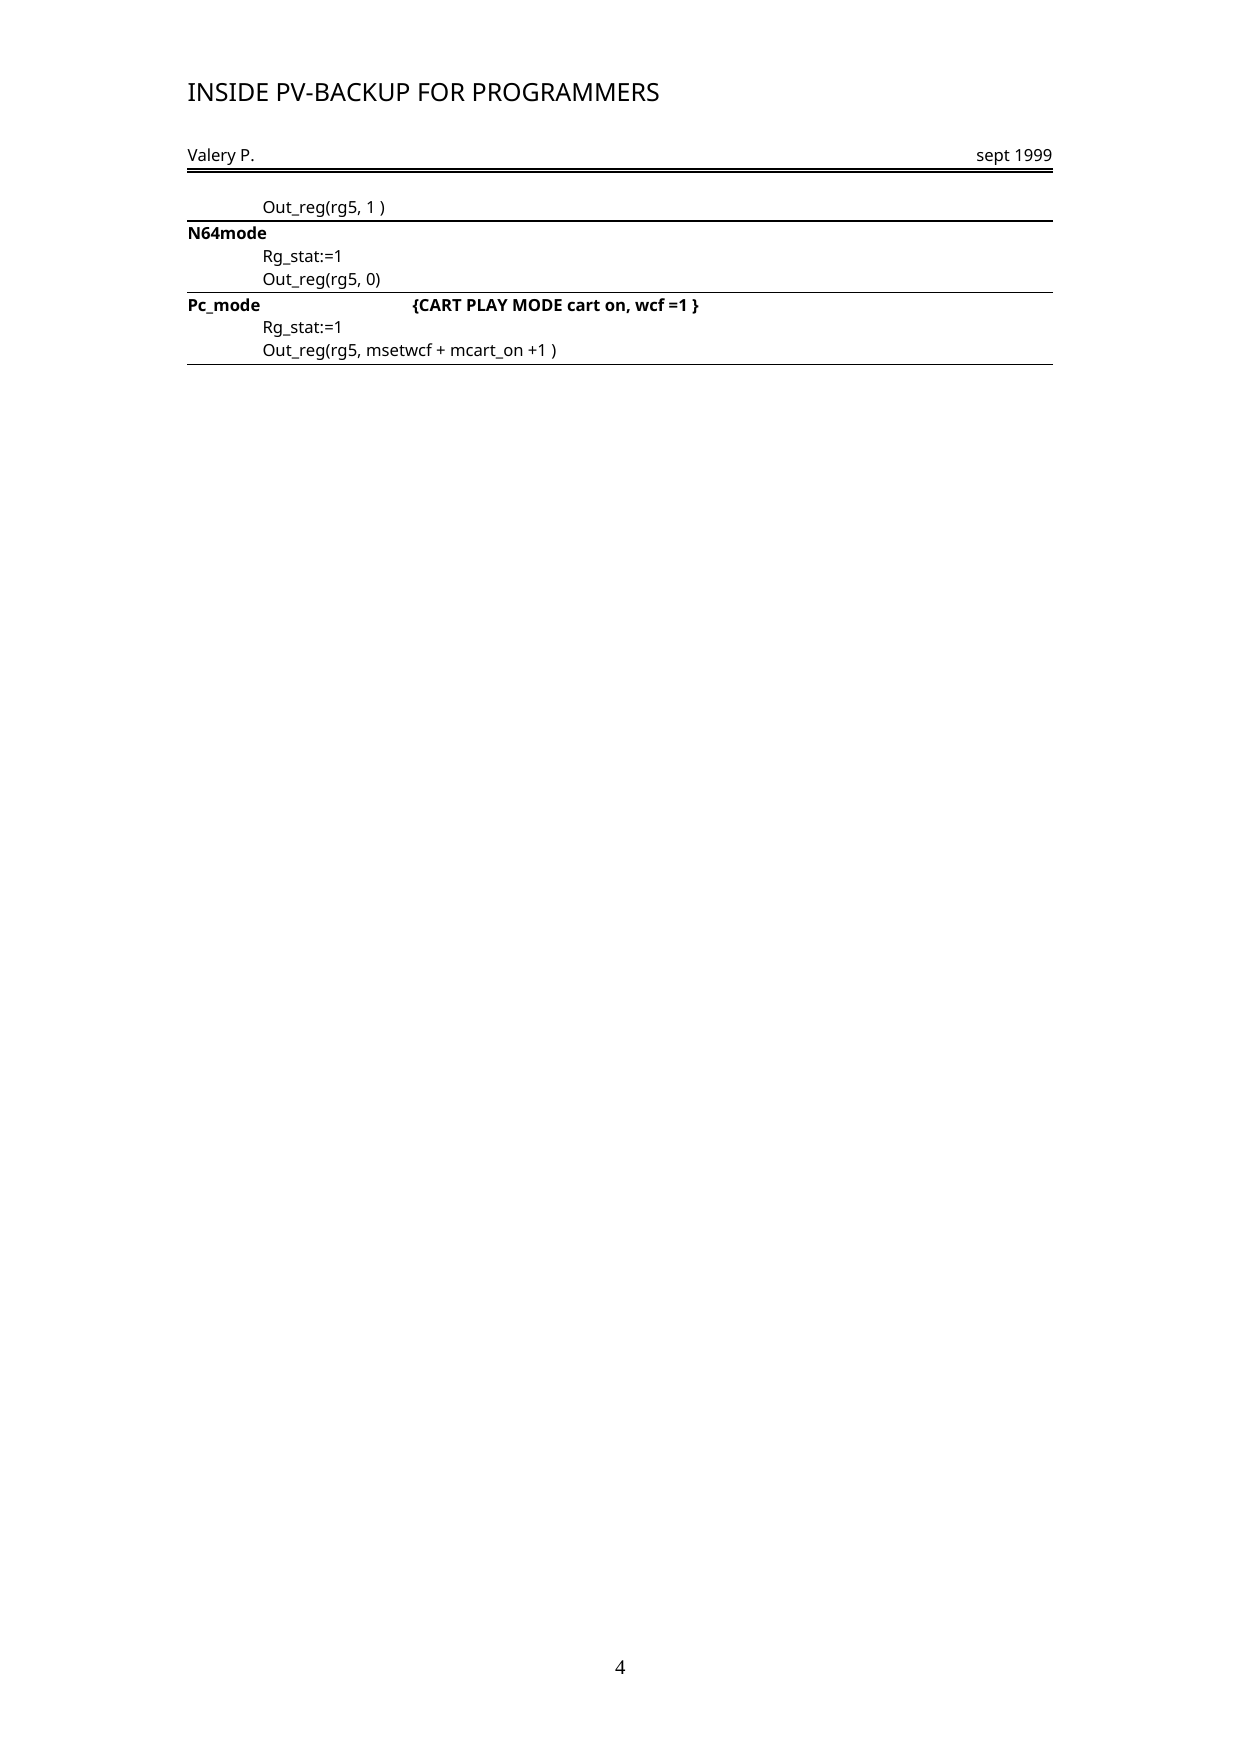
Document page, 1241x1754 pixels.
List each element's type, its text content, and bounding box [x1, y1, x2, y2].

text Rg_stat:=1 [187, 244, 1053, 267]
subtitle N64mode [187, 222, 1053, 244]
text Out_reg(rg5, msetwcf + mcart_on +1 ) [187, 339, 1053, 364]
text Rg_stat:=1 [187, 316, 1053, 339]
subtitle Pc_mode {CART PLAY MODE cart on, wcf =1 } [187, 293, 1053, 316]
text Out_reg(rg5, 1 ) [187, 195, 1053, 220]
text Out_reg(rg5, 0) [187, 267, 1053, 292]
